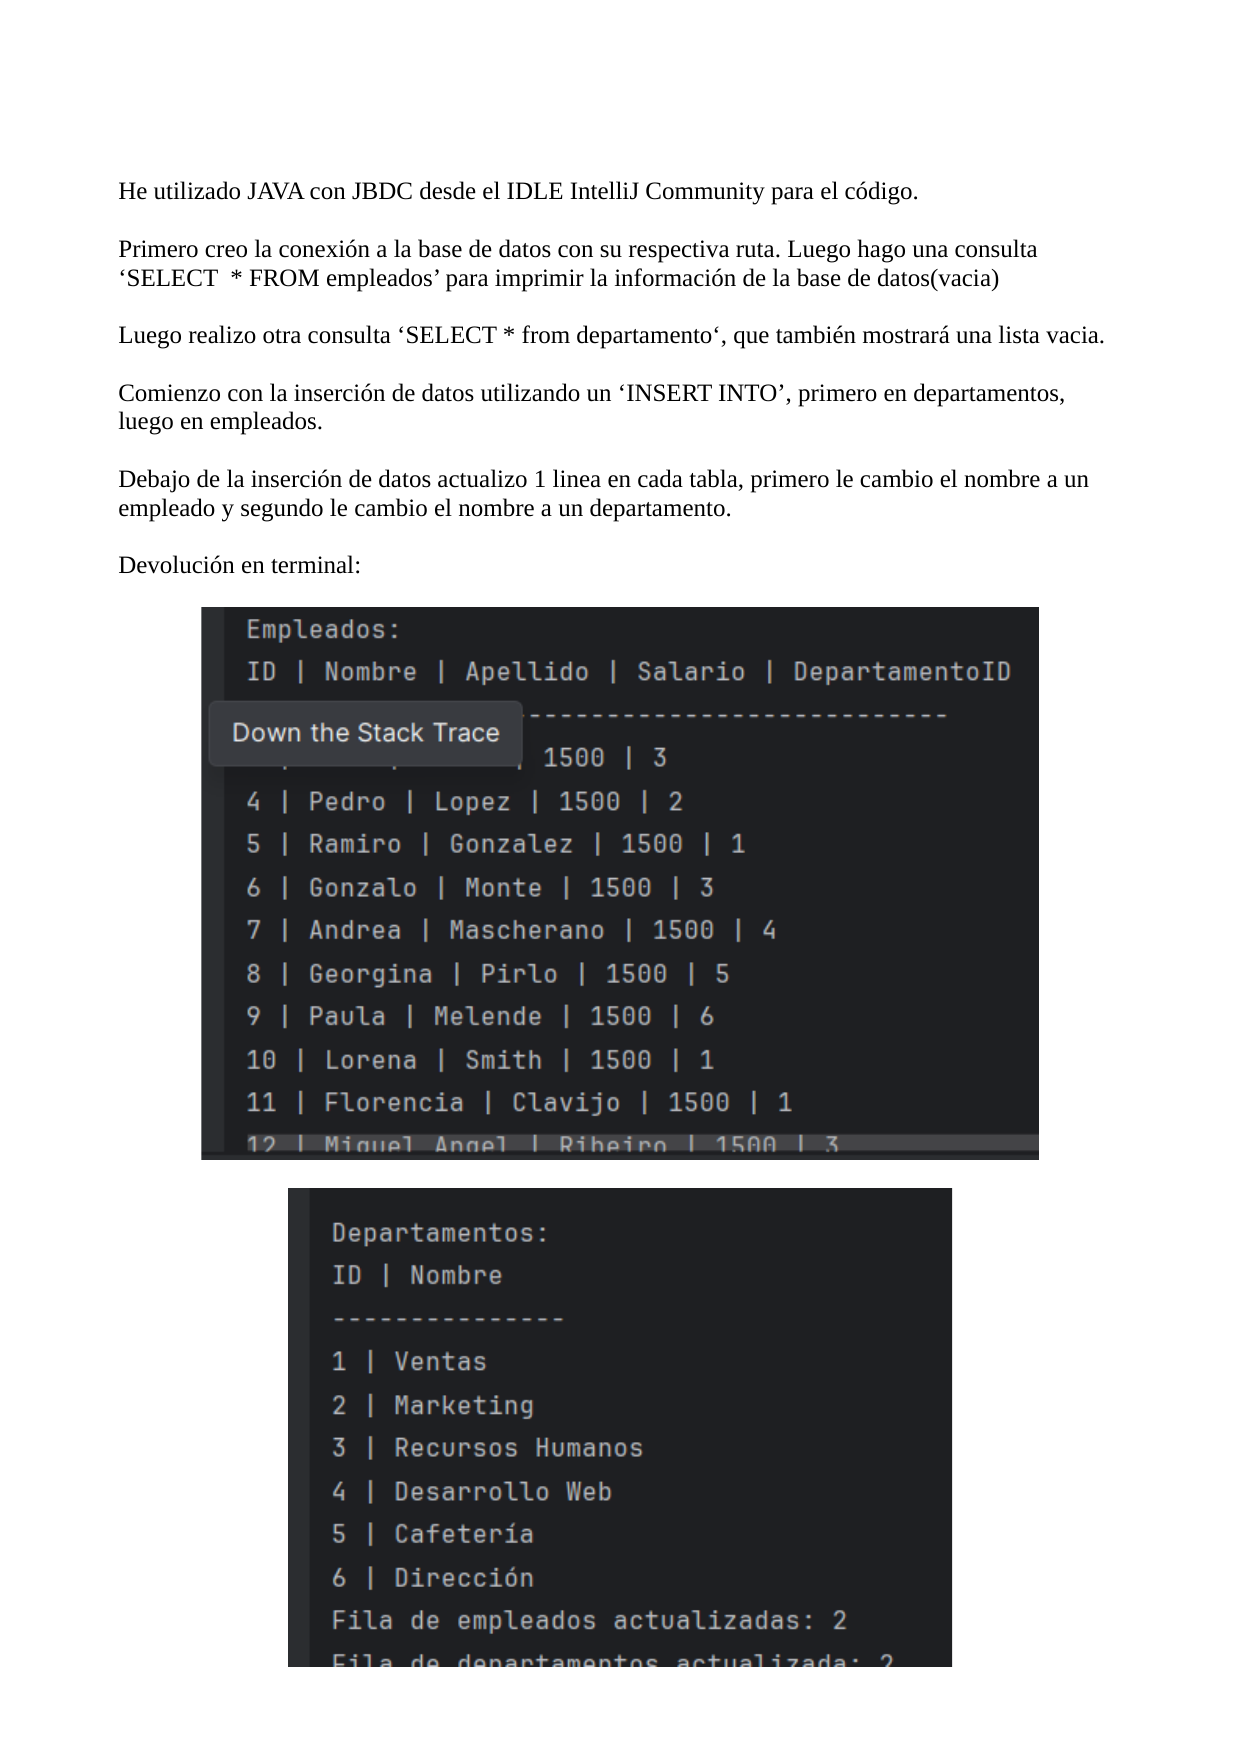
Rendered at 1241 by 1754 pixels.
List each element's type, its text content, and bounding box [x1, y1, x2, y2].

text Devolución en terminal: [118, 550, 1122, 579]
picture [201, 607, 1039, 1160]
text Luego realizo otra consulta ‘SELECT * from departamento‘, que también mostrará una lista vacia. [118, 320, 1122, 349]
text He utilizado JAVA con JBDC desde el IDLE IntelliJ Community para el código. [118, 176, 1122, 205]
text Debajo de la inserción de datos actualizo 1 linea en cada tabla, primero le cambio el nombre a un empleado y segundo le cambio el nombre a un departamento. [118, 464, 1122, 521]
picture [288, 1188, 953, 1667]
text Comienzo con la inserción de datos utilizando un ‘INSERT INTO’, primero en departamentos, luego en empleados. [118, 378, 1122, 435]
text Primero creo la conexión a la base de datos con su respectiva ruta. Luego hago una consulta ‘SELECT * FROM empleados’ para imprimir la información de la base de datos(vacia) [118, 234, 1122, 291]
